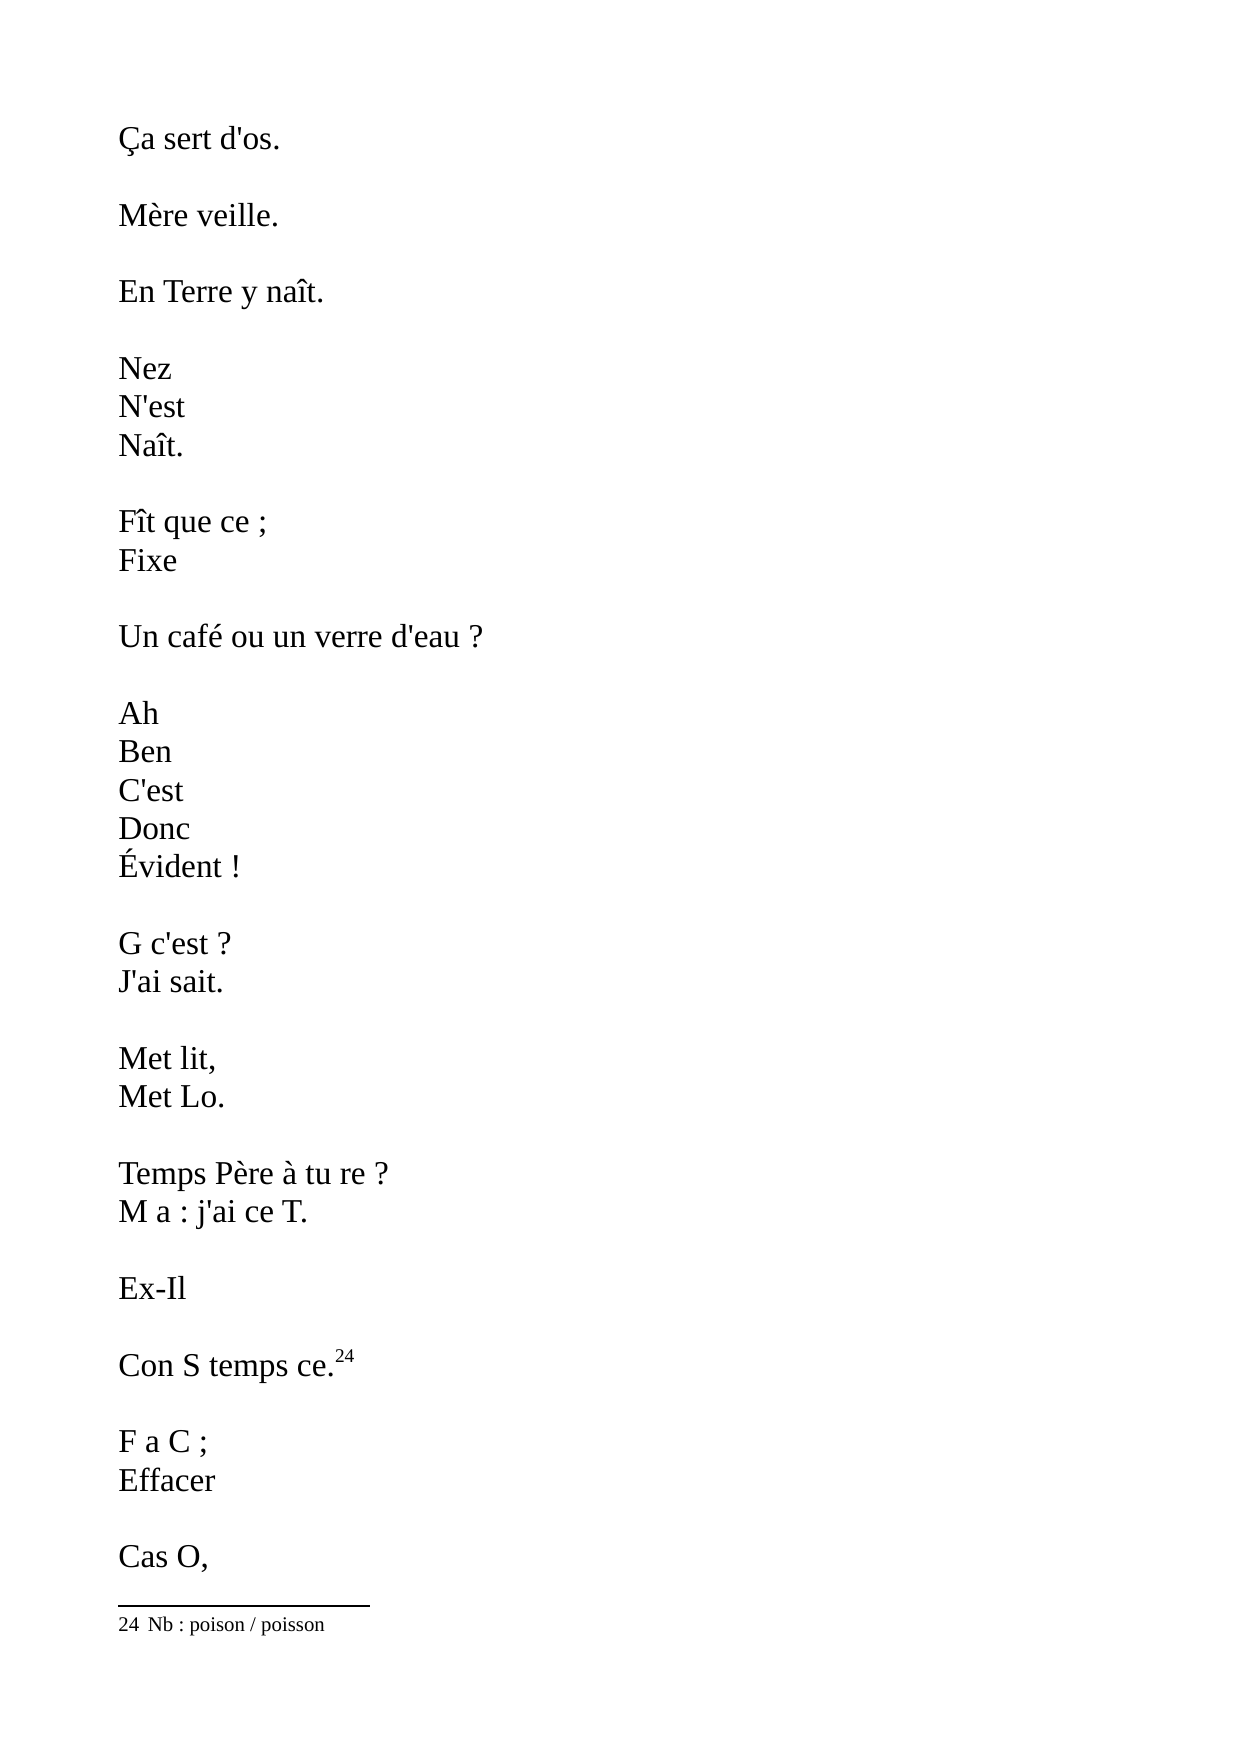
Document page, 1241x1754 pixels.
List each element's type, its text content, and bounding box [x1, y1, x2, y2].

text Ex-Il [118, 1268, 1122, 1306]
text J'ai sait. [118, 961, 1122, 1000]
text Ben [118, 731, 1122, 770]
text Naît. [118, 425, 1122, 463]
text En Terre y naît. [118, 271, 1122, 310]
text Effacer [118, 1460, 1122, 1498]
text Cas O, [118, 1536, 1122, 1575]
text Nez [118, 348, 1122, 386]
text F a C ; [118, 1421, 1122, 1460]
text Nb : poison / poisson [118, 1612, 1122, 1636]
text Fixe [118, 540, 1122, 578]
text Ah [118, 693, 1122, 731]
text Met lit, [118, 1038, 1122, 1076]
text N'est [118, 386, 1122, 425]
text Temps Père à tu re ? [118, 1153, 1122, 1191]
text Un café ou un verre d'eau ? [118, 616, 1122, 655]
text Mère veille. [118, 195, 1122, 233]
text Donc [118, 808, 1122, 846]
text G c'est ? [118, 923, 1122, 961]
text C'est [118, 770, 1122, 808]
text Met Lo. [118, 1076, 1122, 1115]
text Con S temps ce. [118, 1345, 1122, 1383]
text Fît que ce ; [118, 501, 1122, 540]
text Ça sert d'os. [118, 118, 1122, 156]
text Évident ! [118, 846, 1122, 885]
text M a : j'ai ce T. [118, 1191, 1122, 1230]
